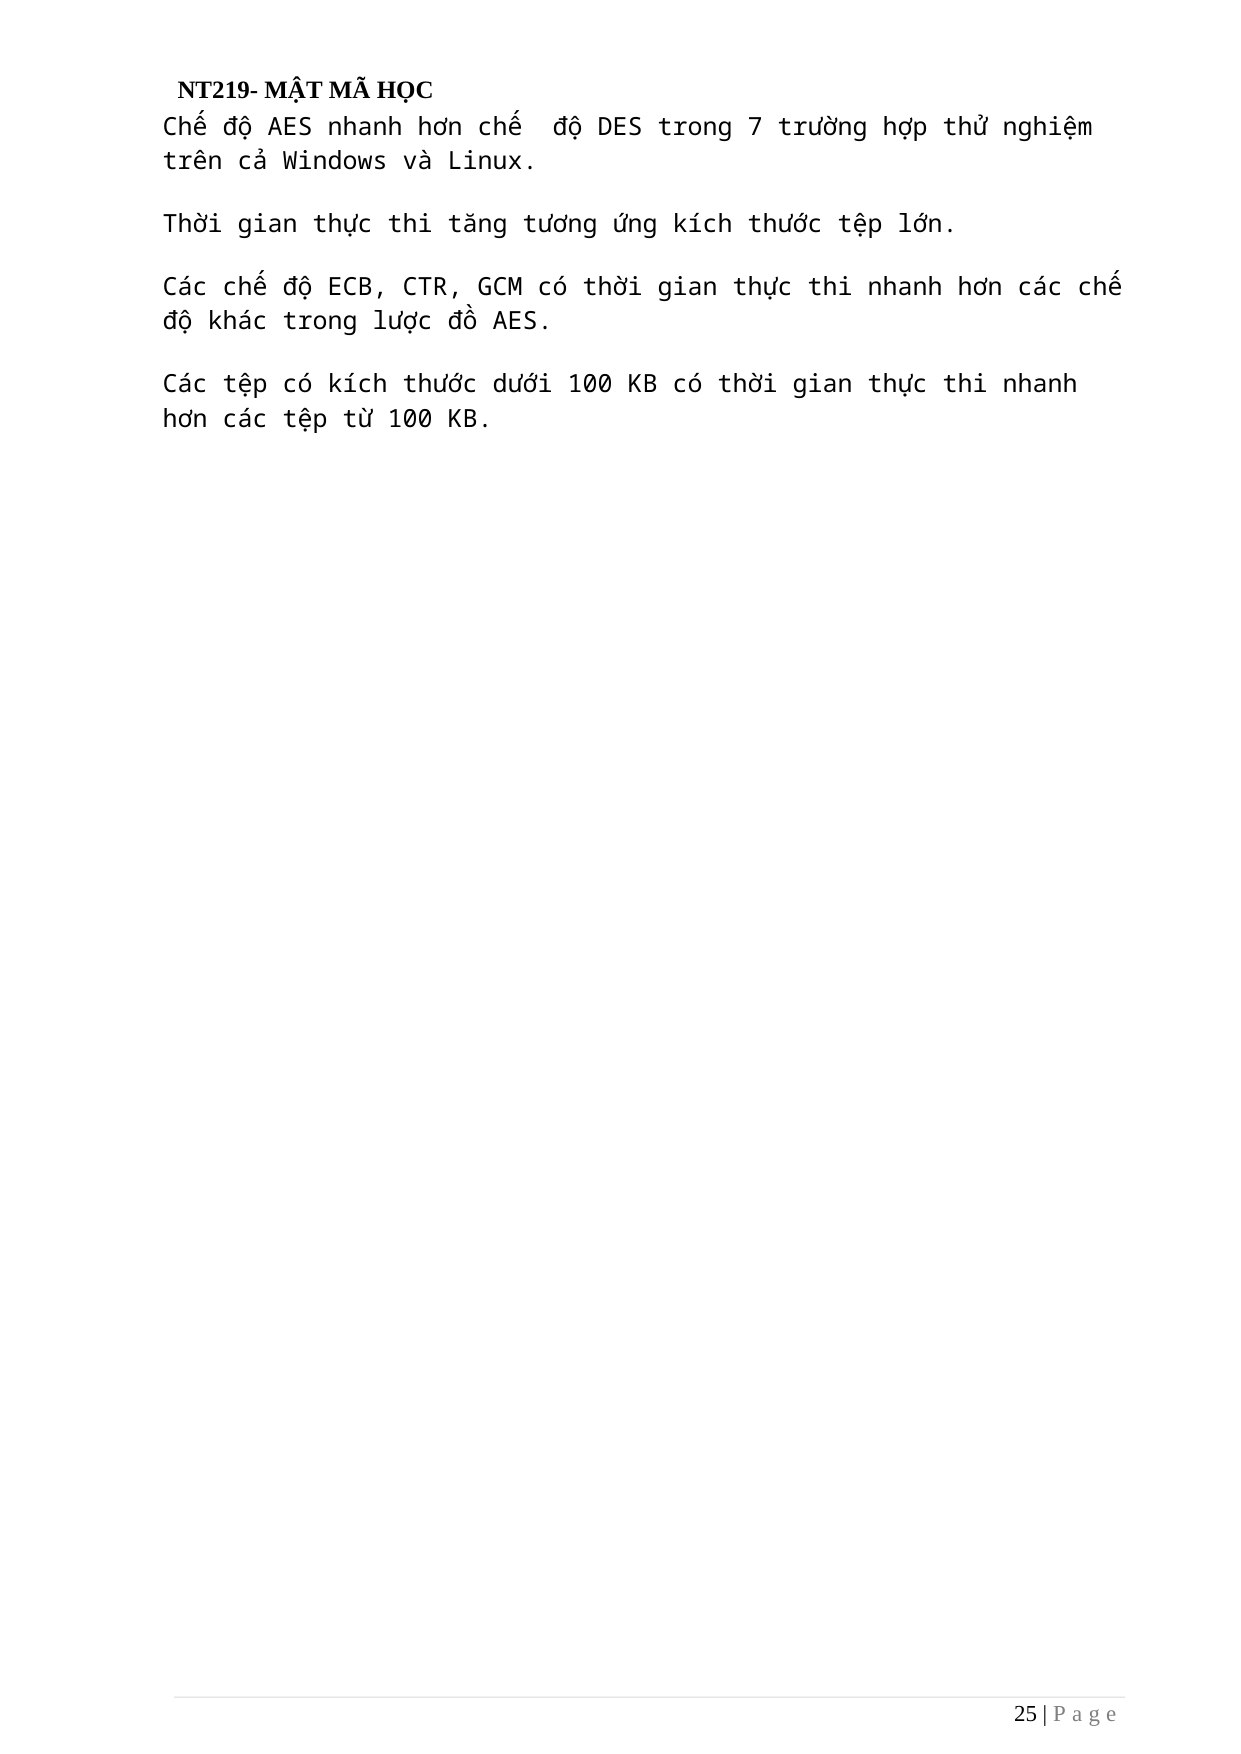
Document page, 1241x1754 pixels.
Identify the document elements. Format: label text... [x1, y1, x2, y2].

text Các chế độ ECB, CTR, GCM có thời gian thực thi nhanh hơn các chế độ khác trong lược đồ AES. [162, 269, 1137, 337]
text Chế độ AES nhanh hơn chế độ DES trong 7 trường hợp thử nghiệm trên cả Windows và Linux. [162, 108, 1137, 176]
text Các tệp có kích thước dưới 100 KB có thời gian thực thi nhanh hơn các tệp từ 100 KB. [162, 366, 1137, 434]
text Thời gian thực thi tăng tương ứng kích thước tệp lớn. [162, 206, 1137, 240]
